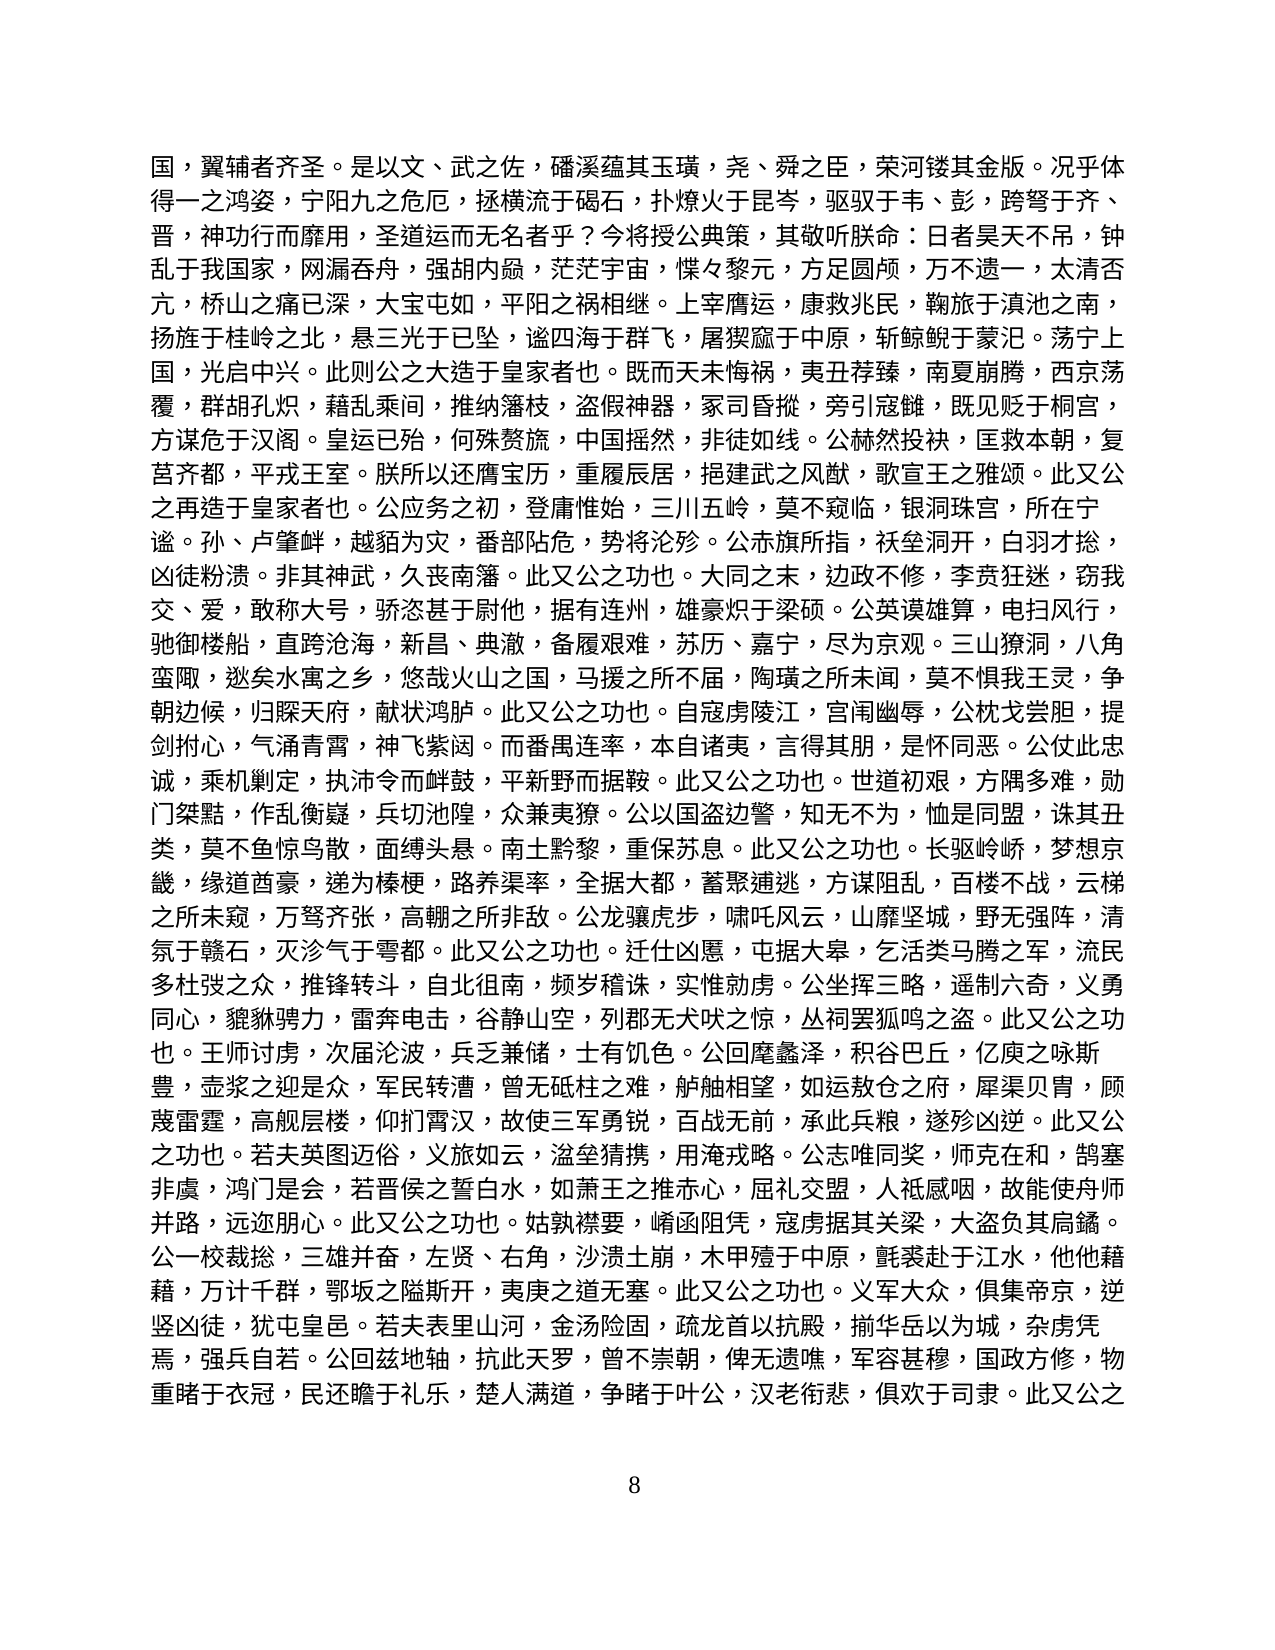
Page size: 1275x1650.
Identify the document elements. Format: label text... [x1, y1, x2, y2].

text 大哉乾元，资日月以贞观，至哉坤元，凭山川以载物。故惟天为大，陟配者钦明，惟王建国，翼辅者齐圣。是以文、武之佐，磻溪蕴其玉璜，尧、舜之臣，荣河镂其金版。况乎体得一之鸿姿，宁阳九之危厄，拯横流于碣石，扑燎火于昆岑，驱驭于韦、彭，跨弩于齐、晋，神功行而靡用，圣道运而无名者乎？今将授公典策，其敬听朕命：日者昊天不吊，钟乱于我国家，网漏吞舟，强胡内赑，茫茫宇宙，惵々黎元，方足圆颅，万不遗一，太清否亢，桥山之痛已深，大宝屯如，平阳之祸相继。上宰膺运，康救兆民，鞠旅于滇池之南，扬旌于桂岭之北，悬三光于已坠，谧四海于群飞，屠猰窳于中原，斩鲸鲵于蒙汜。荡宁上国，光启中兴。此则公之大造于皇家者也。既而天未悔祸，夷丑荐臻，南夏崩腾，西京荡覆，群胡孔炽，藉乱乘间，推纳籓枝，盗假神器，冢司昏摐，旁引寇雠，既见贬于桐宫，方谋危于汉阁。皇运已殆，何殊赘旒，中国摇然，非徒如线。公赫然投袂，匡救本朝，复莒齐都，平戎王室。朕所以还膺宝历，重履辰居，挹建武之风猷，歌宣王之雅颂。此又公之再造于皇家者也。公应务之初，登庸惟始，三川五岭，莫不窥临，银洞珠宫，所在宁谧。孙、卢肇衅，越貊为灾，番部阽危，势将沦殄。公赤旗所指，祅垒洞开，白羽才捴，凶徒粉溃。非其神武，久丧南籓。此又公之功也。大同之末，边政不修，李贲狂迷，窃我交、爱，敢称大号，骄恣甚于尉他，据有连州，雄豪炽于梁硕。公英谟雄算，电扫风行，驰御楼船，直跨沧海，新昌、典澈，备履艰难，苏历、嘉宁，尽为京观。三山獠洞，八角蛮陬，逖矣水寓之乡，悠哉火山之国，马援之所不届，陶璜之所未闻，莫不惧我王灵，争朝边候，归賝天府，献状鸿胪。此又公之功也。自寇虏陵江，宫闱幽辱，公枕戈尝胆，提剑拊心，气涌青霄，神飞紫闼。而番禺连率，本自诸夷，言得其朋，是怀同恶。公仗此忠诚，乘机剿定，执沛令而衅鼓，平新野而据鞍。此又公之功也。世道初艰，方隅多难，勋门桀黠，作乱衡嶷，兵切池隍，众兼夷獠。公以国盗边警，知无不为，恤是同盟，诛其丑类，莫不鱼惊鸟散，面缚头悬。南土黔黎，重保苏息。此又公之功也。长驱岭峤，梦想京畿，缘道酋豪，递为榛梗，路养渠率，全据大都，蓄聚逋逃，方谋阻乱，百楼不战，云梯之所未窥，万驽齐张，高輣之所非敌。公龙骧虎步，啸吒风云，山靡坚城，野无强阵，清氛于赣石，灭沴气于雩都。此又公之功也。迁仕凶慝，屯据大皋，乞活类马腾之军，流民多杜弢之众，推锋转斗，自北徂南，频岁稽诛，实惟勍虏。公坐挥三略，遥制六奇，义勇同心，貔貅骋力，雷奔电击，谷静山空，列郡无犬吠之惊，丛祠罢狐鸣之盗。此又公之功也。王师讨虏，次届沦波，兵乏兼储，士有饥色。公回麾蠡泽，积谷巴丘，亿庾之咏斯豊，壶浆之迎是众，军民转漕，曾无砥柱之难，舻舳相望，如运敖仓之府，犀渠贝胄，顾蔑雷霆，高舰层楼，仰扪霄汉，故使三军勇锐，百战无前，承此兵粮，遂殄凶逆。此又公之功也。若夫英图迈俗，义旅如云，湓垒猜携，用淹戎略。公志唯同奖，师克在和，鹄塞非虞，鸿门是会，若晋侯之誓白水，如萧王之推赤心，屈礼交盟，人祗感咽，故能使舟师并路，远迩朋心。此又公之功也。姑孰襟要，崤函阻凭，寇虏据其关梁，大盗负其扃鐍。公一校裁捴，三雄并奋，左贤、右角，沙溃土崩，木甲殪于中原，氈裘赴于江水，他他藉藉，万计千群，鄂坂之隘斯开，夷庚之道无塞。此又公之功也。义军大众，俱集帝京，逆竖凶徒，犹屯皇邑。若夫表里山河，金汤险固，疏龙首以抗殿，揃华岳以为城，杂虏凭焉，强兵自若。公回兹地轴，抗此天罗，曾不崇朝，俾无遗噍，军容甚穆，国政方修，物重睹于衣冠，民还瞻于礼乐，楚人满道，争睹于叶公，汉老衔悲，俱欢于司隶。此又公之功也。内难初静，诸侯出关，外郡传烽，鲜卑犯塞，莫非且渠、当户，中贵名王，冀马迾于淮南，胡笳动于徐北。公舟师步甲，亘野横江，歼厥群羝，遂殚封豨，莫不絓木而止，戎车靡遗，遇泞而旋，归骖尽殪。此又公之功也。公克黜祸难，劬劳皇室，而孙宁之党，翻启狄心，伊、洛之间，咸为虏戍，虽金陵佳气，石垒天严，朝暗戎尘，夜喧胡鼓。公三筹既画，八阵斯张，裁举灵鉟，亦抽金仆，咸俘丑类，悉反高墉，异李广之皆诛，同庞元之尽赦。此又公之功也。任约叛涣，枭声不悛，戎羯贪婪，狼心无改，穹庐氈幕，抵北阙而为营，乌孙天马，指东都而成阵。公左甄右落，箕张翼舒，扫是搀枪，驱其猃狁，长狄之种埋于国门，椎髻之酋烹于军市，投秦坑而尽沸，噎濉水而不流。此又公之功也。一相居中，自折彝鼎，五湖小守，妄怀同恶。公夙驾兼道，秉羽杖戈，玉斧将挥，金钲且戒，妖酋震慑，遽请灰钉，爇榇以表其含弘，焚书以安其反侧。此又公之功也。贼龛凶横，陵虐具区，阻兵安忍，凭灾怙乱，自古虫言鸟迹，浑沌洪荒，凡或虔刘，未此残酷。公虽宗居汝颍，世寓东南，育圣诞贤之乡，含章挺生之地，眷言桑梓，公私愤切，卓尔英状，丞规奉算，戮此大憝，如烹小鲜。此又公之功也。乱离永久，群盗孔多，浙左凶渠，连兵构逆，岂止千兵、五校、白雀、黄龙而已哉！公以中军无率，选是亲贤，奸寇途穷，涔然冰泮，刑溏之所，文命动其大威，雷门之间，句践行其严戮，英规圣迹，异代同风。此又公之功也。同姓有扈，顽凶不宾，凭藉宗盟，图危社稷，观兵汇泽，势震京师，驱率南蛮，已为东帝。公论兵于朝堂之上，决胜于樽俎之间，寇、贾、樊、滕，浮江下濑，一朝揃扑，无待甸师，万里澄清，非劳新息。此又公之功也。豫章妖寇，依凭山泽，缮甲完聚，多历岁时，结从连横，爰洎交、广。吕嘉既获，吴濞已鏦，命我还师，征其不恪，连营尽拔，伪党斯擒，曜圣武于匡山，回神旌于蠡派。此又公之功也。自八纮九野，瓜剖豆分，窃帝偷王，连州比县。公武灵已畅，文德又宣，折简驰书，风猷斯远，至于苍苍浴日，杳杳无雷，北洎丈夫之乡，南逾女子之国，莫不屈膝膜拜，求吏款关。此又公之功也。京师祸乱，亟积寒暄，双阙低昂，九门寥豁。宁秦宫之可顾，岂鲁殿之犹存！五都簪弁，百僚卿士，胡服缦缨，咸为戎俗，高冠厚履，希复华风，宋微子《麦遂》之歌，周大夫《黍离》之叹，方之于斯，未足为悲矣。公求衣昧旦，昃食高舂，兴构宫闱，具瞻遐迩，郊痒稷宗之典，六符十等之章，还闻太始之风流，重睹永平之遗事。此又公之功也。公有济天下之勋，重之以明德，凝神体道，合德符天，用百姓以为心，随万机而成务，耻一物非唐、虞之民，归含灵于仁寿之域，上德不德，无为以为，夏长春生，显仁藏用，忠信为宝，风雨弗愆，仁惠为基，牛羊勿践，功成治定，乐奏《咸》、《云》，安上治民，礼兼文质，物色丘园，衣裾里巷，朝多君子，野无遗贤，菽粟同水火之饶，工商富猗顿之旅。是以天无蕴宝，地有呈祥，潏露卿云，朝团晓映，山车泽马，服驭登闲，既景焕于图书，方葳蕤于史谍。高勋逾于象纬，积德冠于嵩、华，固无德而称者矣。朕又闻之，前王宰世，茂赏尊贤，式树籓长，总征群伯，《二南》崇绝，四履遐旷，泱泱表海，祚土维齐，岩岩泰山，俾侯于鲁；抑又勤王反郑，夹辅迁周，召伯之命斯隆，河阳之礼咸备；况复经营宇宙，宁唯断鰲足之功，弘济苍生，非直凿龙门之险；而畴庸报德，寂尔无闻，朕所以垂拱当宁，载怀惭悸者也。今授公相国，以南豫州之陈留、南丹阳、宣城，扬州之吴兴、东阳、新安、新宁，南徐州之义兴，江州之鄱阳、临川十郡，封公为陈公。锡兹青土，苴以白茅，爰定尔邦，用建冢社。昔旦、奭分陕，俱为保师，晋、郑诸侯，咸作卿士，兼其内外，礼实攸宜。今命使持节兼太尉王通授相国印绶、陈公玺绂。使持节兼司空王瑒授陈公茅土，金虎符第一至第五左，竹使符第一至第十左。相国秩逾三铉，任总百司，位绝朝班，礼由事革。其以相国总百揆，除录尚书之号，上所假节侍中貂蝉、中书监印章、中外都督太傅印绶、义兴公印策，其镇卫大将军、扬州牧如故。又加公九锡，其敬听后命：以公礼为桢干，律等衔策，四维皆举，八柄有章，是用锡公大辂、戎辂各一，玄牡二驷。以公贱宝崇谷，疏爵待农，室富京坻，民知荣辱，是用锡公衮冕之服，赤舄副焉。以公调理阴阳，燮谐风雅，三灵允降，万国同和，是用锡公轩县之乐，六佾之舞。以公宣导王猷，弘阐风教，光景所照，鞮象必通，是用锡公硃户以居。以公抑扬清浊，褒德进贤，髦士盈朝，幽人虚谷，是用锡公纳陛以登。以公嶷然廊庙，为世镕范，折冲四表，临御八荒，是用锡公武贲之士三百人。以公执兹明罚，期在刑措，象恭无赦，干纪必诛，是用锡公斧、钺各一。以公英猷远量，跨厉嵩溟，包一车书，括囊寰宇，是用锡公彤弓一、彤矢百、甗弓十、甗矢千。以公天经地义，贯彻幽明，春露秋霜，允恭粢盛，是用锡公秬鬯一卣，圭瓒副焉。陈国置丞相已下，一遵旧式。往钦哉！其恭循朕命，克相皇天，弘建邦家，允兴洪业，以光我高祖之休命！ [150, 150, 1125, 1410]
